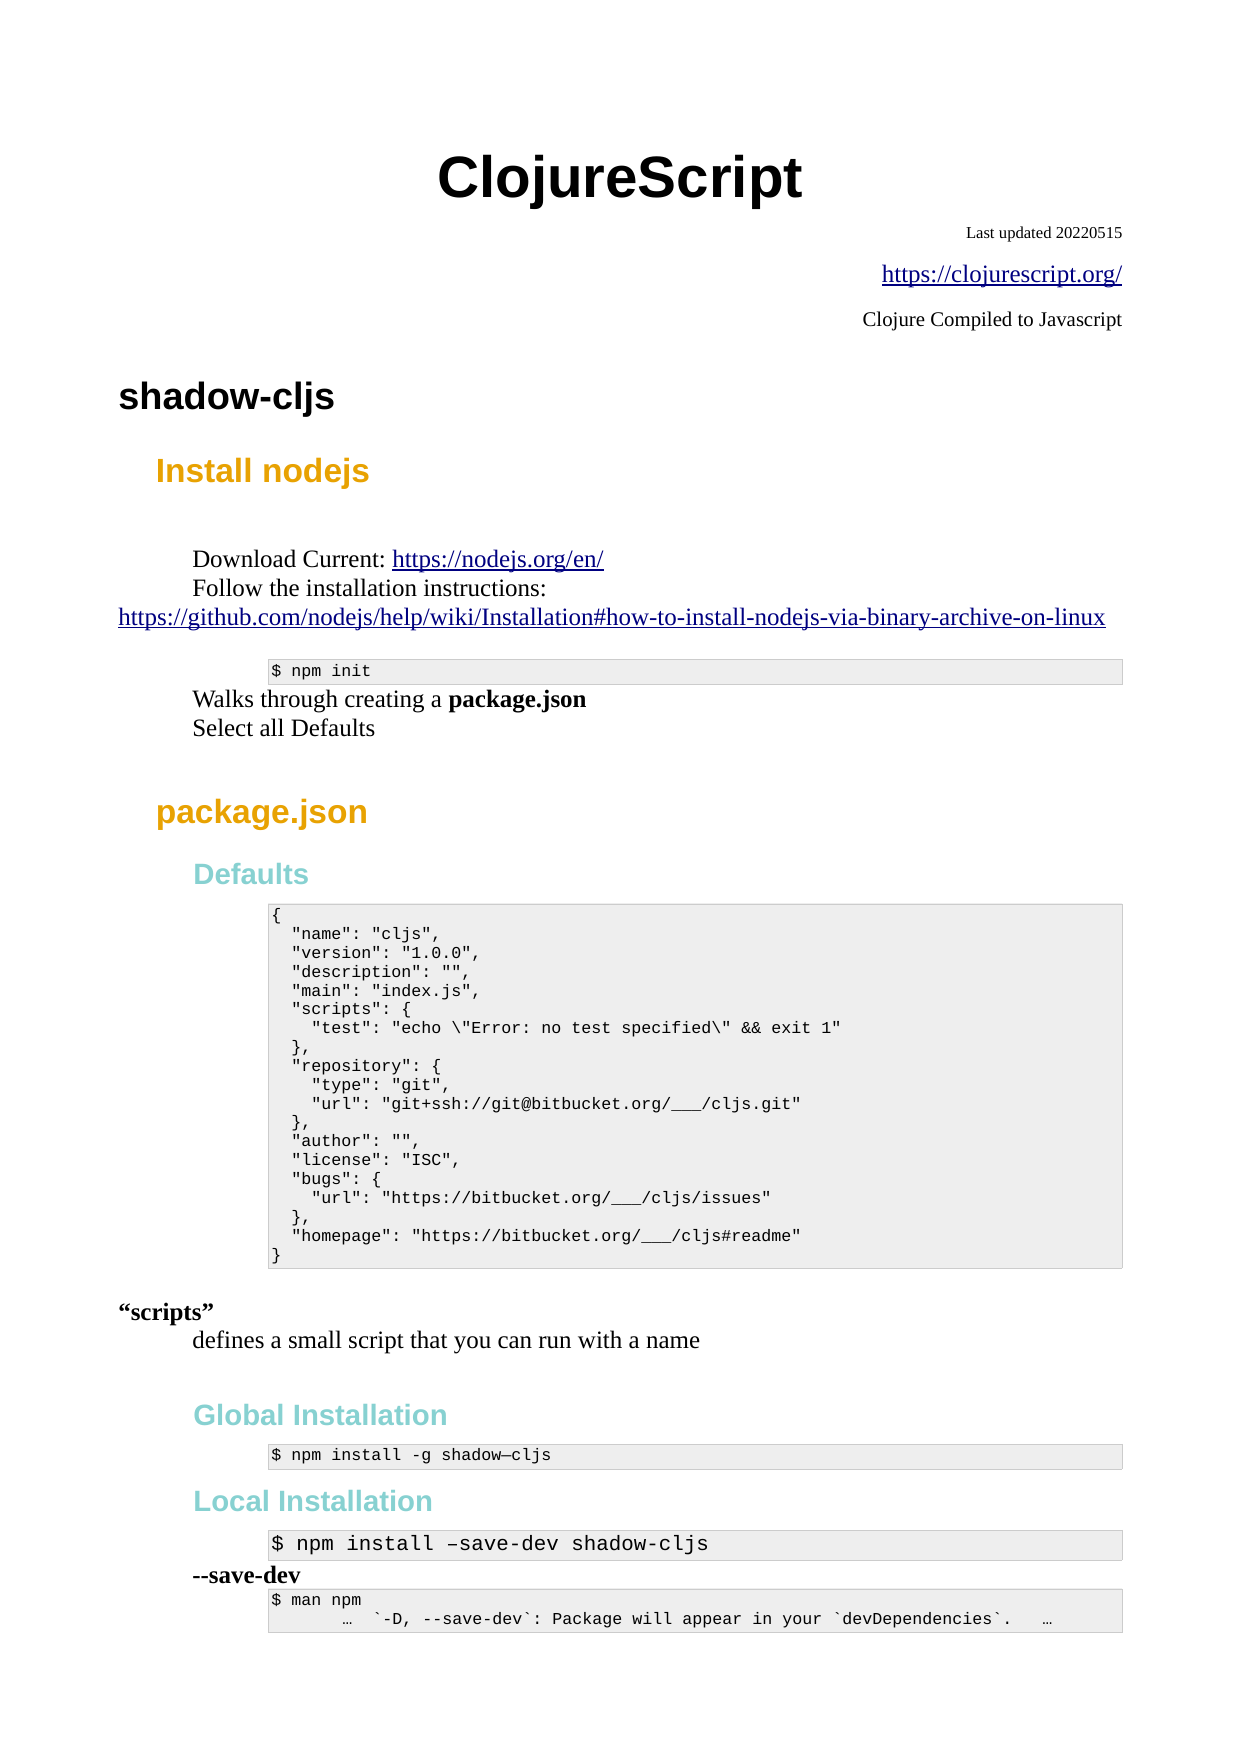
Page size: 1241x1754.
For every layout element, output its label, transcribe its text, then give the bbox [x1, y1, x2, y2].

text Download Current: https://nodejs.org/en/ [118, 544, 1122, 573]
subtitle shadow-cljs [118, 374, 1122, 418]
text "bugs": { [269, 1167, 1122, 1186]
text defines a small script that you can run with a name [118, 1326, 1122, 1354]
text }, [269, 1036, 1122, 1054]
text "url": "https://bitbucket.org/___/cljs/issues" [269, 1186, 1122, 1205]
text "name": "cljs", [269, 922, 1122, 941]
text "type": "git", [269, 1073, 1122, 1092]
text "repository": { [269, 1054, 1122, 1073]
subtitle package.json [156, 792, 1122, 830]
text "main": "index.js", [269, 979, 1122, 998]
text Follow the installation instructions: [118, 573, 1122, 602]
text https://github.com/nodejs/help/wiki/Installation#how-to-install-nodejs-via-binary-archive-on-linux [118, 602, 1122, 631]
text "homepage": "https://bitbucket.org/___/cljs#readme" [269, 1224, 1122, 1243]
text … `-D, --save-dev`: Package will appear in your `devDependencies`. … [269, 1607, 1122, 1632]
text Select all Defaults [118, 713, 1122, 742]
text { [269, 905, 1122, 922]
subtitle Defaults [193, 857, 1122, 891]
text "url": "git+ssh://git@bitbucket.org/___/cljs.git" [269, 1092, 1122, 1111]
text $ npm install -g shadow—cljs [269, 1445, 1122, 1469]
subtitle Local Installation [193, 1483, 1122, 1517]
text “scripts” [118, 1297, 1122, 1326]
title ClojureScript [118, 143, 1122, 210]
text } [269, 1243, 1122, 1268]
text --save-dev [118, 1560, 1122, 1588]
text "description": "", [269, 960, 1122, 979]
text $ npm install –save-dev shadow-cljs [269, 1531, 1122, 1560]
text https://clojurescript.org/ [118, 259, 1122, 288]
text "author": "", [269, 1130, 1122, 1149]
text }, [269, 1111, 1122, 1130]
text "scripts": { [269, 998, 1122, 1017]
text $ npm init [269, 660, 1122, 684]
text "version": "1.0.0", [269, 941, 1122, 960]
text }, [269, 1205, 1122, 1224]
text $ man npm [269, 1590, 1122, 1607]
subtitle Global Installation [193, 1398, 1122, 1431]
text "test": "echo \"Error: no test specified\" && exit 1" [269, 1017, 1122, 1036]
text Last updated 20220515 [118, 223, 1122, 242]
subtitle Install nodejs [156, 451, 1122, 490]
text Walks through creating a package.json [118, 684, 1122, 713]
text "license": "ISC", [269, 1149, 1122, 1167]
text Clojure Compiled to Javascript [118, 307, 1122, 331]
